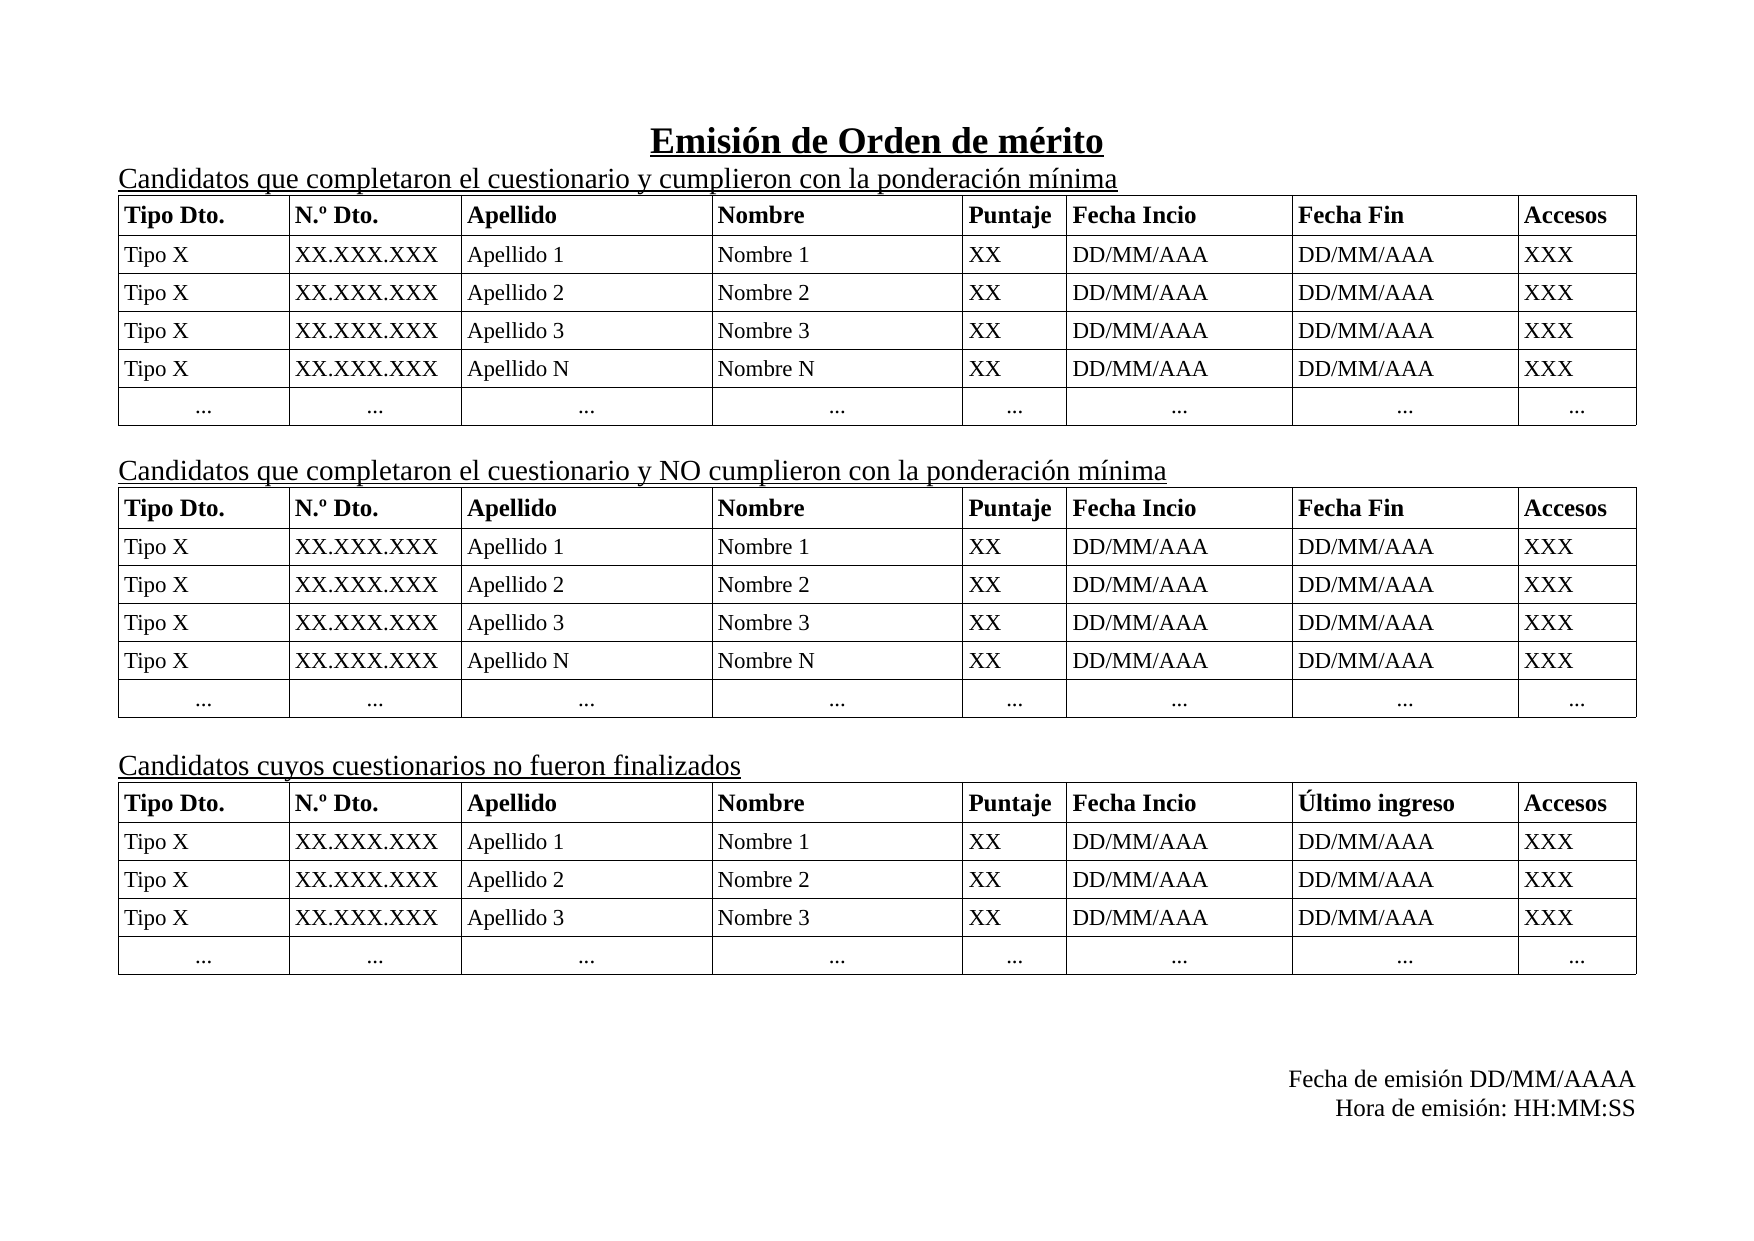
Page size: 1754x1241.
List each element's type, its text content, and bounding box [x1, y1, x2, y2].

table_cell XXX [1519, 861, 1636, 898]
table_header Fecha Fin [1293, 488, 1518, 527]
table_cell ... [1067, 937, 1292, 974]
table_cell DD/MM/AAA [1067, 642, 1292, 679]
table_cell Tipo X [119, 604, 289, 641]
table_header Puntaje [963, 488, 1066, 527]
table_cell XX [963, 642, 1066, 679]
table_header Puntaje [963, 196, 1066, 235]
table_cell DD/MM/AAA [1067, 861, 1292, 898]
table_cell Tipo X [119, 823, 289, 860]
table_cell ... [713, 388, 962, 425]
table_cell DD/MM/AAA [1293, 236, 1518, 273]
table_cell XXX [1519, 529, 1636, 565]
table_cell Nombre 1 [713, 529, 962, 565]
table_cell ... [1293, 388, 1518, 425]
table_cell DD/MM/AAA [1293, 861, 1518, 898]
table_cell XXX [1519, 604, 1636, 641]
table_header Tipo Dto. [119, 196, 289, 235]
table_header Último ingreso [1293, 783, 1518, 822]
table_header Tipo Dto. [119, 783, 289, 822]
table_cell ... [963, 937, 1066, 974]
table_header Fecha Incio [1067, 488, 1292, 527]
table_cell Apellido 3 [462, 312, 712, 349]
table_cell Apellido 3 [462, 604, 712, 641]
table_cell ... [462, 937, 712, 974]
table_cell DD/MM/AAA [1293, 604, 1518, 641]
table_cell XXX [1519, 642, 1636, 679]
table_header Fecha Fin [1293, 196, 1518, 235]
table_cell XX.XXX.XXX [290, 529, 461, 565]
table_header Nombre [713, 196, 962, 235]
table_cell XX.XXX.XXX [290, 642, 461, 679]
table_cell ... [119, 680, 289, 717]
table_header Fecha Incio [1067, 196, 1292, 235]
text Emisión de Orden de mérito [118, 118, 1636, 161]
table_cell ... [1519, 937, 1636, 974]
table_cell XX [963, 236, 1066, 273]
table_cell ... [1519, 680, 1636, 717]
text Candidatos que completaron el cuestionario y NO cumplieron con la ponderación mínima [118, 453, 1636, 487]
table_cell XX.XXX.XXX [290, 604, 461, 641]
table_cell XX.XXX.XXX [290, 861, 461, 898]
table_cell DD/MM/AAA [1067, 823, 1292, 860]
text Candidatos cuyos cuestionarios no fueron finalizados [118, 748, 1636, 782]
table_cell ... [462, 680, 712, 717]
table_cell ... [963, 680, 1066, 717]
table_cell Tipo X [119, 312, 289, 349]
table_cell Nombre 3 [713, 312, 962, 349]
table_cell Tipo X [119, 274, 289, 311]
table_cell XX.XXX.XXX [290, 899, 461, 936]
table_header Apellido [462, 196, 712, 235]
table_cell ... [1519, 388, 1636, 425]
table_cell XXX [1519, 312, 1636, 349]
table_cell ... [119, 937, 289, 974]
table_header Nombre [713, 783, 962, 822]
table_cell XX [963, 312, 1066, 349]
table_cell DD/MM/AAA [1293, 566, 1518, 603]
table_cell Nombre 2 [713, 566, 962, 603]
table_cell XXX [1519, 566, 1636, 603]
table_cell Tipo X [119, 566, 289, 603]
text Candidatos que completaron el cuestionario y cumplieron con la ponderación mínima [118, 161, 1636, 195]
table_cell XX [963, 566, 1066, 603]
table_cell DD/MM/AAA [1067, 566, 1292, 603]
table_cell Nombre 1 [713, 236, 962, 273]
table_header Accesos [1519, 196, 1636, 235]
table_cell DD/MM/AAA [1293, 642, 1518, 679]
table_cell Apellido 1 [462, 529, 712, 565]
table_cell DD/MM/AAA [1067, 604, 1292, 641]
table_cell DD/MM/AAA [1067, 236, 1292, 273]
table_header N.º Dto. [290, 488, 461, 527]
table_cell XX [963, 899, 1066, 936]
table_cell Apellido 2 [462, 566, 712, 603]
table_cell ... [290, 680, 461, 717]
table_cell XX.XXX.XXX [290, 274, 461, 311]
table_cell ... [462, 388, 712, 425]
table_header Nombre [713, 488, 962, 527]
table_cell DD/MM/AAA [1067, 350, 1292, 387]
table_cell Apellido 2 [462, 274, 712, 311]
table_cell XX.XXX.XXX [290, 823, 461, 860]
table_cell XXX [1519, 350, 1636, 387]
table_cell XX [963, 274, 1066, 311]
table_header Tipo Dto. [119, 488, 289, 527]
table_cell ... [1067, 388, 1292, 425]
table_header N.º Dto. [290, 783, 461, 822]
table_cell Apellido 1 [462, 823, 712, 860]
table_cell DD/MM/AAA [1293, 899, 1518, 936]
table_cell Nombre N [713, 642, 962, 679]
table_cell Nombre 2 [713, 274, 962, 311]
table_cell Apellido N [462, 642, 712, 679]
table_cell ... [1067, 680, 1292, 717]
table_cell Apellido 1 [462, 236, 712, 273]
table_header Apellido [462, 783, 712, 822]
table_cell Tipo X [119, 642, 289, 679]
table_cell XX.XXX.XXX [290, 236, 461, 273]
table_cell Apellido 3 [462, 899, 712, 936]
table_cell XX [963, 604, 1066, 641]
table_cell DD/MM/AAA [1293, 350, 1518, 387]
table_cell ... [713, 937, 962, 974]
table_cell XX.XXX.XXX [290, 312, 461, 349]
table_cell ... [1293, 680, 1518, 717]
table_cell XX.XXX.XXX [290, 350, 461, 387]
table_cell XXX [1519, 823, 1636, 860]
table_header Fecha Incio [1067, 783, 1292, 822]
table_cell DD/MM/AAA [1067, 899, 1292, 936]
table_header Apellido [462, 488, 712, 527]
table_cell XX.XXX.XXX [290, 566, 461, 603]
table_cell DD/MM/AAA [1067, 312, 1292, 349]
table_cell Tipo X [119, 529, 289, 565]
table_cell XXX [1519, 236, 1636, 273]
table_cell Nombre 2 [713, 861, 962, 898]
table_cell DD/MM/AAA [1293, 529, 1518, 565]
table_cell ... [1293, 937, 1518, 974]
table_cell XXX [1519, 274, 1636, 311]
table_cell XX [963, 823, 1066, 860]
table_cell ... [963, 388, 1066, 425]
table_cell XX [963, 861, 1066, 898]
table_header Puntaje [963, 783, 1066, 822]
table_cell ... [119, 388, 289, 425]
table_cell Nombre N [713, 350, 962, 387]
table_cell ... [713, 680, 962, 717]
table_cell XX [963, 350, 1066, 387]
table_cell ... [290, 388, 461, 425]
table_cell DD/MM/AAA [1293, 274, 1518, 311]
table_cell Tipo X [119, 350, 289, 387]
table_cell DD/MM/AAA [1067, 529, 1292, 565]
table_cell XXX [1519, 899, 1636, 936]
table_cell Tipo X [119, 236, 289, 273]
table_cell Apellido N [462, 350, 712, 387]
table_header N.º Dto. [290, 196, 461, 235]
table_cell DD/MM/AAA [1293, 823, 1518, 860]
table_cell XX [963, 529, 1066, 565]
table_cell DD/MM/AAA [1293, 312, 1518, 349]
table_cell Tipo X [119, 861, 289, 898]
table_cell DD/MM/AAA [1067, 274, 1292, 311]
table_cell Nombre 3 [713, 604, 962, 641]
table_header Accesos [1519, 783, 1636, 822]
table_header Accesos [1519, 488, 1636, 527]
table_cell Tipo X [119, 899, 289, 936]
table_cell Apellido 2 [462, 861, 712, 898]
table_cell ... [290, 937, 461, 974]
table_cell Nombre 3 [713, 899, 962, 936]
table_cell Nombre 1 [713, 823, 962, 860]
